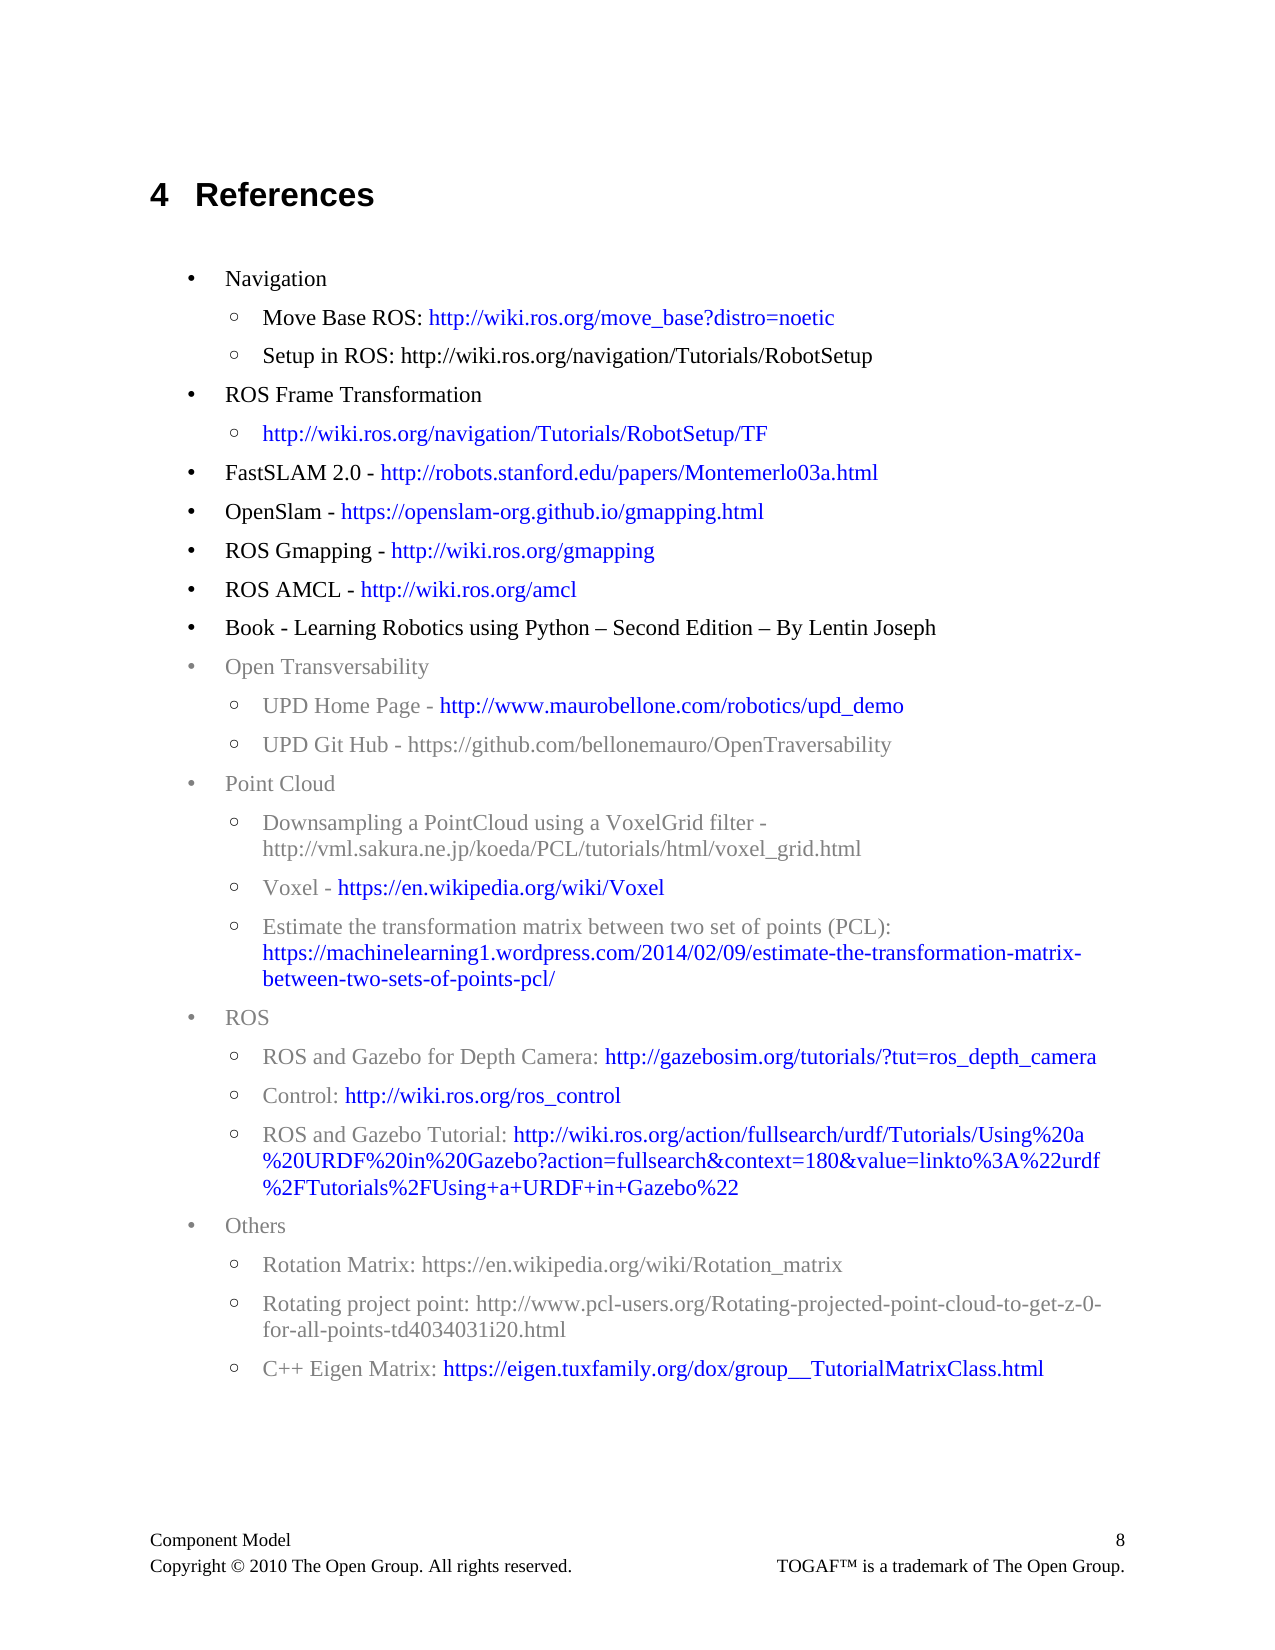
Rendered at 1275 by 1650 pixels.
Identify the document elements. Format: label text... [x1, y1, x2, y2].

list Others [187, 1212, 1125, 1239]
list Navigation [187, 265, 1125, 291]
list Point Cloud [187, 770, 1125, 796]
list UPD Home Page - http://www.maurobellone.com/robotics/upd_demo [225, 692, 1125, 718]
list Move Base ROS: http://wiki.ros.org/move_base?distro=noetic [225, 304, 1125, 330]
list FastSLAM 2.0 - http://robots.stanford.edu/papers/Montemerlo03a.html [187, 459, 1125, 485]
list http://wiki.ros.org/navigation/Tutorials/RobotSetup/TF [225, 420, 1125, 447]
subtitle References [150, 175, 1125, 213]
list ROS Gmapping - http://wiki.ros.org/gmapping [187, 537, 1125, 563]
list ROS and Gazebo for Depth Camera: http://gazebosim.org/tutorials/?tut=ros_depth_camera [225, 1043, 1125, 1069]
list Downsampling a PointCloud using a VoxelGrid filter - http://vml.sakura.ne.jp/koeda/PCL/tutorials/html/voxel_grid.html [225, 809, 1125, 861]
list Rotating project point: http://www.pcl-users.org/Rotating-projected-point-cloud-to-get-z-0-for-all-points-td4034031i20.html [225, 1290, 1125, 1343]
list Voxel - https://en.wikipedia.org/wiki/Voxel [225, 874, 1125, 900]
list ROS [187, 1004, 1125, 1031]
list ROS and Gazebo Tutorial: http://wiki.ros.org/action/fullsearch/urdf/Tutorials/Using%20a%20URDF%20in%20Gazebo?action=fullsearch&context=180&value=linkto%3A%22urdf%2FTutorials%2FUsing+a+URDF+in+Gazebo%22 [225, 1121, 1125, 1200]
list UPD Git Hub - https://github.com/bellonemauro/OpenTraversability [225, 731, 1125, 757]
list Rotation Matrix: https://en.wikipedia.org/wiki/Rotation_matrix [225, 1251, 1125, 1278]
list Open Transversability [187, 653, 1125, 680]
list ROS AMCL - http://wiki.ros.org/amcl [187, 576, 1125, 602]
list Setup in ROS: http://wiki.ros.org/navigation/Tutorials/RobotSetup [225, 342, 1125, 369]
list ROS Frame Transformation [187, 381, 1125, 408]
list Estimate the transformation matrix between two set of points (PCL): https://machinelearning1.wordpress.com/2014/02/09/estimate-the-transformation-matrix-between-two-sets-of-points-pcl/ [225, 913, 1125, 992]
list Control: http://wiki.ros.org/ros_control [225, 1082, 1125, 1108]
list Book - Learning Robotics using Python – Second Edition – By Lentin Joseph [187, 614, 1125, 641]
list C++ Eigen Matrix: https://eigen.tuxfamily.org/dox/group__TutorialMatrixClass.html [225, 1355, 1125, 1382]
list OpenSlam - https://openslam-org.github.io/gmapping.html [187, 498, 1125, 524]
